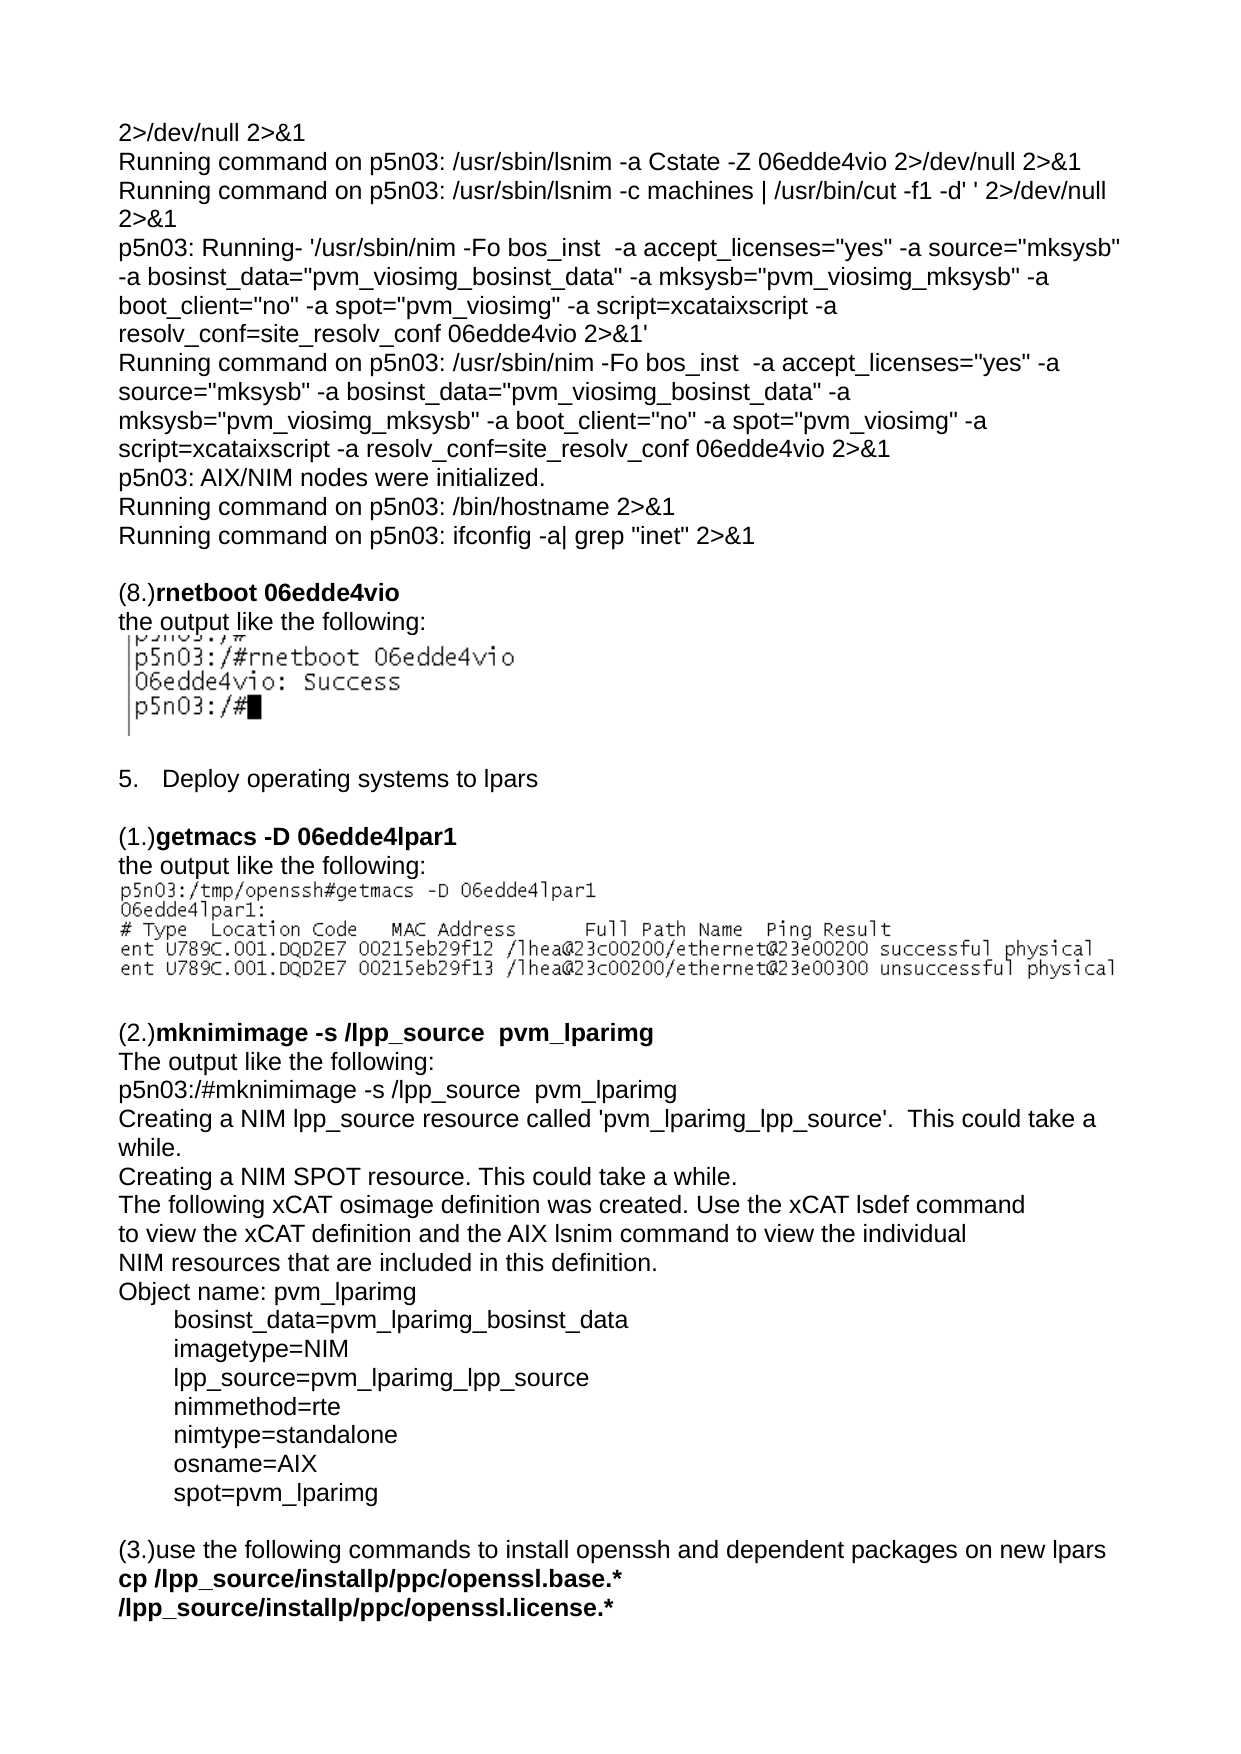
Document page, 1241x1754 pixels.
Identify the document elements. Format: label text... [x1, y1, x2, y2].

text NIM resources that are included in this definition. [118, 1248, 1122, 1276]
text Running command on p5n03: ifconfig -a| grep "inet" 2>&1 [118, 521, 1122, 549]
text p5n03: Running- '/usr/sbin/nim -Fo bos_inst -a accept_licenses="yes" -a source="mksysb" -a bosinst_data="pvm_viosimg_bosinst_data" -a mksysb="pvm_viosimg_mksysb" -a boot_client="no" -a spot="pvm_viosimg" -a script=xcataixscript -a resolv_conf=site_resolv_conf 06edde4vio 2>&1' [118, 233, 1122, 348]
text p5n03: AIX/NIM nodes were initialized. [118, 463, 1122, 492]
text nimtype=standalone [118, 1420, 1122, 1449]
text (2.)mknimimage -s /lpp_source pvm_lparimg [118, 1018, 1122, 1046]
text p5n03:/#mknimimage -s /lpp_source pvm_lparimg [118, 1075, 1122, 1104]
text (3.)use the following commands to install openssh and dependent packages on new lpars [118, 1535, 1122, 1564]
text to view the xCAT definition and the AIX lsnim command to view the individual [118, 1219, 1122, 1248]
text the output like the following: [118, 851, 1122, 879]
text The following xCAT osimage definition was created. Use the xCAT lsdef command [118, 1190, 1122, 1219]
text (8.)rnetboot 06edde4vio [118, 578, 1122, 607]
text (1.)getmacs -D 06edde4lpar1 [118, 822, 1122, 851]
text Running command on p5n03: /usr/sbin/nim -Fo bos_inst -a accept_licenses="yes" -a source="mksysb" -a bosinst_data="pvm_viosimg_bosinst_data" -a mksysb="pvm_viosimg_mksysb" -a boot_client="no" -a spot="pvm_viosimg" -a script=xcataixscript -a resolv_conf=site_resolv_conf 06edde4vio 2>&1 [118, 348, 1122, 463]
text lpp_source=pvm_lparimg_lpp_source [118, 1363, 1122, 1391]
text nimmethod=rte [118, 1391, 1122, 1420]
text The output like the following: [118, 1046, 1122, 1075]
list Deploy operating systems to lpars [118, 764, 1122, 793]
text the output like the following: [118, 607, 1122, 636]
text bosinst_data=pvm_lparimg_bosinst_data [118, 1305, 1122, 1334]
text Creating a NIM lpp_source resource called 'pvm_lparimg_lpp_source'. This could take a while. [118, 1104, 1122, 1161]
text Running command on p5n03: /usr/sbin/lsnim -c machines | /usr/bin/cut -f1 -d' ' 2>/dev/null 2>&1 [118, 176, 1122, 233]
text Running command on p5n03: /bin/hostname 2>&1 [118, 492, 1122, 521]
text Running command on p5n03: /usr/sbin/lsnim -a Cstate -Z 06edde4vio 2>/dev/null 2>&1 [118, 147, 1122, 176]
text 2>/dev/null 2>&1 [118, 118, 1122, 147]
text spot=pvm_lparimg [118, 1478, 1122, 1506]
text Object name: pvm_lparimg [118, 1276, 1122, 1305]
text Creating a NIM SPOT resource. This could take a while. [118, 1161, 1122, 1190]
text osname=AIX [118, 1449, 1122, 1478]
text cp /lpp_source/installp/ppc/openssl.base.* /lpp_source/installp/ppc/openssl.license.* [118, 1564, 1122, 1621]
text imagetype=NIM [118, 1334, 1122, 1363]
